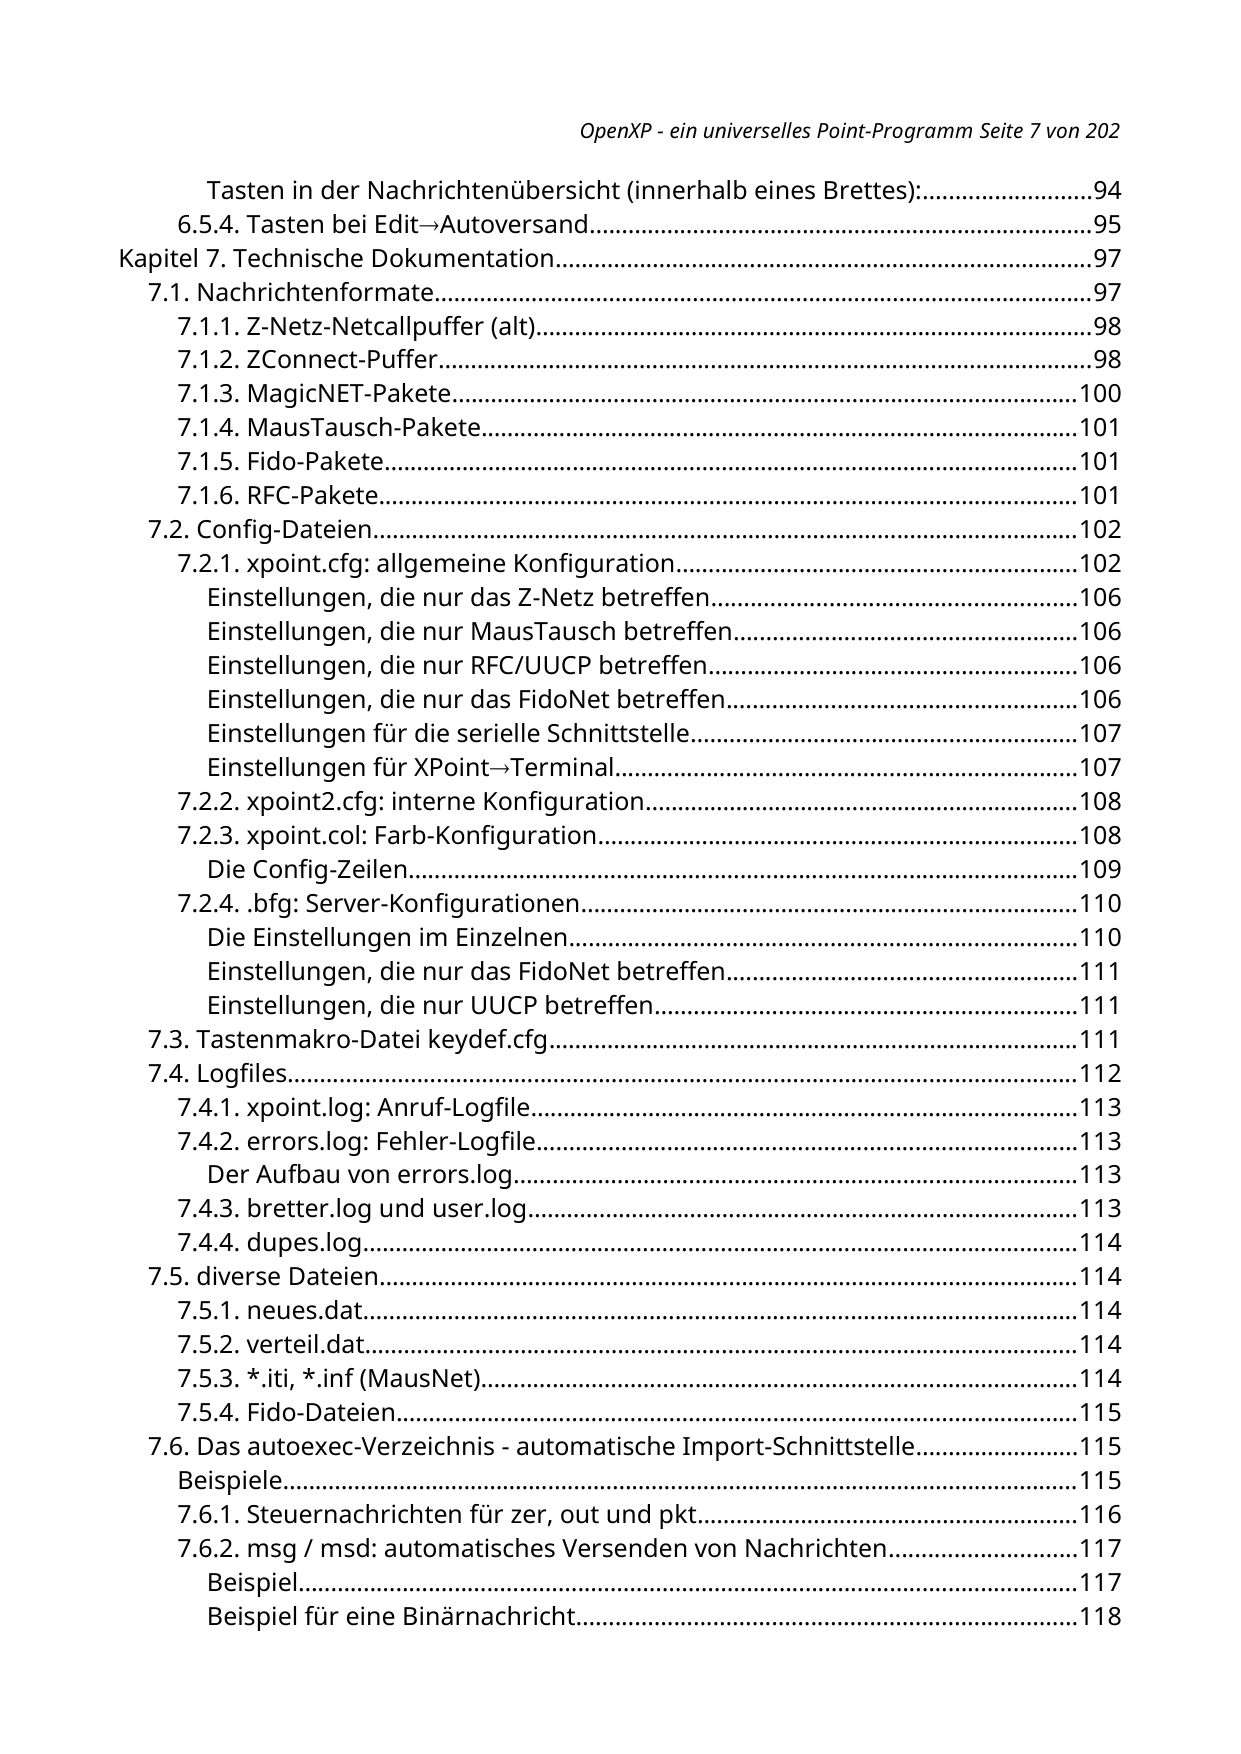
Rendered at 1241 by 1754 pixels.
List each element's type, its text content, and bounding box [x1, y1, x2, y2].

text Der Aufbau von errors.log 113 [207, 1157, 1122, 1191]
text Einstellungen, die nur RFC/UUCP betreffen 106 [207, 648, 1122, 682]
text 7.2.1. xpoint.cfg: allgemeine Konfiguration 102 [177, 546, 1122, 580]
text Die Einstellungen im Einzelnen 110 [207, 920, 1122, 954]
text 7.6.1. Steuernachrichten für zer, out und pkt 116 [177, 1497, 1122, 1531]
text Einstellungen für XPoint®Terminal 107 [207, 750, 1122, 784]
text 7.1. Nachrichtenformate 97 [148, 274, 1122, 308]
text Beispiele 115 [177, 1463, 1122, 1497]
text 7.1.1. Z-Netz-Netcallpuffer (alt) 98 [177, 308, 1122, 342]
text 7.4.4. dupes.log 114 [177, 1225, 1122, 1259]
text 7.5.3. *.iti, *.inf (MausNet) 114 [177, 1361, 1122, 1395]
text 7.2. Config-Dateien 102 [148, 512, 1122, 546]
text 7.6. Das autoexec-Verzeichnis - automatische Import-Schnittstelle 115 [148, 1429, 1122, 1463]
text Einstellungen, die nur das FidoNet betreffen 111 [207, 954, 1122, 988]
text 7.3. Tastenmakro-Datei keydef.cfg 111 [148, 1022, 1122, 1056]
text Kapitel 7. Technische Dokumentation 97 [118, 241, 1122, 274]
text 7.2.4. .bfg: Server-Konfigurationen 110 [177, 886, 1122, 920]
text 7.2.3. xpoint.col: Farb-Konfiguration 108 [177, 818, 1122, 852]
text 7.6.2. msg / msd: automatisches Versenden von Nachrichten 117 [177, 1531, 1122, 1565]
text 7.5. diverse Dateien 114 [148, 1259, 1122, 1293]
text 7.1.3. MagicNET-Pakete 100 [177, 376, 1122, 410]
text 7.2.2. xpoint2.cfg: interne Konfiguration 108 [177, 784, 1122, 818]
text Einstellungen, die nur das FidoNet betreffen 106 [207, 682, 1122, 716]
text 6.5.4. Tasten bei Edit®Autoversand 95 [177, 207, 1122, 241]
text 7.4.1. xpoint.log: Anruf-Logfile 113 [177, 1089, 1122, 1123]
text Einstellungen, die nur UUCP betreffen 111 [207, 988, 1122, 1022]
text Einstellungen, die nur das Z-Netz betreffen 106 [207, 580, 1122, 614]
text 7.5.4. Fido-Dateien 115 [177, 1395, 1122, 1429]
text 7.4.3. bretter.log und user.log 113 [177, 1191, 1122, 1225]
text Beispiel für eine Binärnachricht 118 [207, 1599, 1122, 1633]
text 7.1.2. ZConnect-Puffer 98 [177, 342, 1122, 376]
text Einstellungen, die nur MausTausch betreffen 106 [207, 614, 1122, 648]
text 7.5.2. verteil.dat 114 [177, 1327, 1122, 1361]
text Einstellungen für die serielle Schnittstelle 107 [207, 716, 1122, 750]
text Die Config-Zeilen 109 [207, 852, 1122, 886]
text 7.5.1. neues.dat 114 [177, 1293, 1122, 1327]
text 7.1.5. Fido-Pakete 101 [177, 444, 1122, 478]
text Beispiel 117 [207, 1565, 1122, 1599]
text 7.1.6. RFC-Pakete 101 [177, 478, 1122, 512]
text 7.4. Logfiles 112 [148, 1056, 1122, 1089]
text 7.4.2. errors.log: Fehler-Logfile 113 [177, 1123, 1122, 1157]
text 7.1.4. MausTausch-Pakete 101 [177, 410, 1122, 444]
text Tasten in der Nachrichtenübersicht (innerhalb eines Brettes): 94 [207, 173, 1122, 207]
